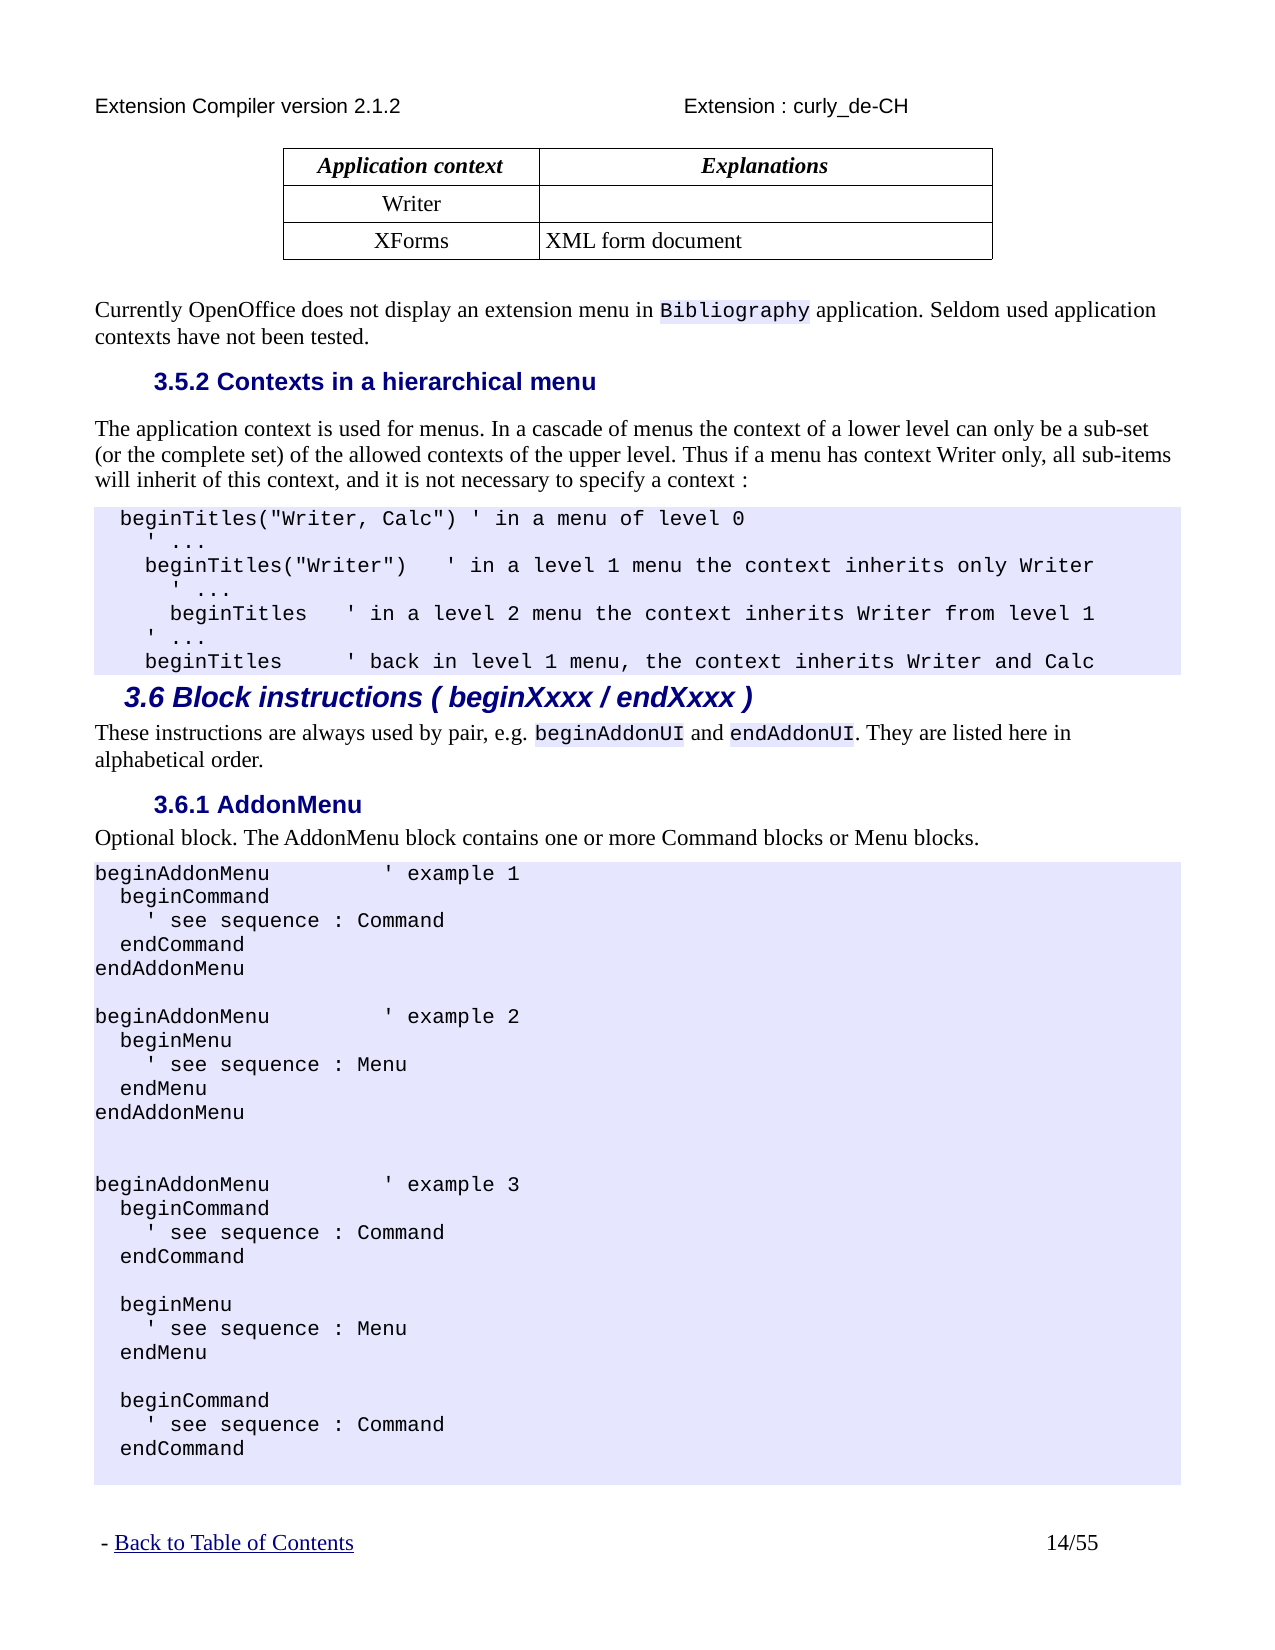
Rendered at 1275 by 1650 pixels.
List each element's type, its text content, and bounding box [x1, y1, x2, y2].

text beginMenu [94, 1030, 1181, 1054]
text ' see sequence : Command [94, 910, 1181, 934]
text beginCommand [94, 1389, 1181, 1413]
text endCommand [94, 1246, 1181, 1270]
text beginMenu [94, 1294, 1181, 1318]
text endMenu [94, 1342, 1181, 1366]
text ' ... [94, 627, 1181, 651]
table_cell XML form document [540, 223, 992, 259]
text endAddonMenu [94, 1102, 1181, 1126]
text endAddonMenu [94, 958, 1181, 982]
text beginAddonMenu ' example 2 [94, 1006, 1181, 1030]
text beginTitles ' back in level 1 menu, the context inherits Writer and Calc [94, 651, 1181, 675]
subtitle Contexts in a hierarchical menu [153, 368, 1181, 396]
text ' see sequence : Command [94, 1222, 1181, 1246]
text ' ... [94, 579, 1181, 603]
text Optional block. The AddonMenu block contains one or more Command blocks or Menu blocks. [94, 824, 1181, 850]
subtitle Block instructions ( beginXxxx / endXxxx ) [124, 681, 1181, 714]
text endMenu [94, 1078, 1181, 1102]
text beginTitles ' in a level 2 menu the context inherits Writer from level 1 [94, 603, 1181, 627]
text beginAddonMenu ' example 1 [94, 862, 1181, 886]
text ' see sequence : Menu [94, 1054, 1181, 1078]
text beginCommand [94, 1198, 1181, 1222]
text beginTitles("Writer") ' in a level 1 menu the context inherits only Writer [94, 555, 1181, 579]
text ' see sequence : Command [94, 1413, 1181, 1437]
subtitle AddonMenu [153, 791, 1181, 818]
text endCommand [94, 1437, 1181, 1461]
text beginCommand [94, 886, 1181, 910]
text These instructions are always used by pair, e.g. beginAddonUI and endAddonUI. They are listed here in alphabetical order. [94, 719, 1181, 772]
text endCommand [94, 934, 1181, 958]
text ' see sequence : Menu [94, 1318, 1181, 1342]
table_header Application context [284, 149, 539, 184]
text beginAddonMenu ' example 3 [94, 1174, 1181, 1198]
text ' ... [94, 531, 1181, 555]
text The application context is used for menus. In a cascade of menus the context of a lower level can only be a sub-set (or the complete set) of the allowed contexts of the upper level. Thus if a menu has context Writer only, all sub-items will inherit of this context, and it is not necessary to specify a context : [94, 416, 1181, 493]
table_header Explanations [540, 149, 992, 184]
table_cell XForms [284, 223, 539, 259]
table_cell [540, 186, 992, 222]
table_cell Writer [284, 186, 539, 222]
text beginTitles("Writer, Calc") ' in a menu of level 0 [94, 507, 1181, 531]
text Currently OpenOffice does not display an extension menu in Bibliography application. Seldom used application contexts have not been tested. [94, 297, 1181, 349]
